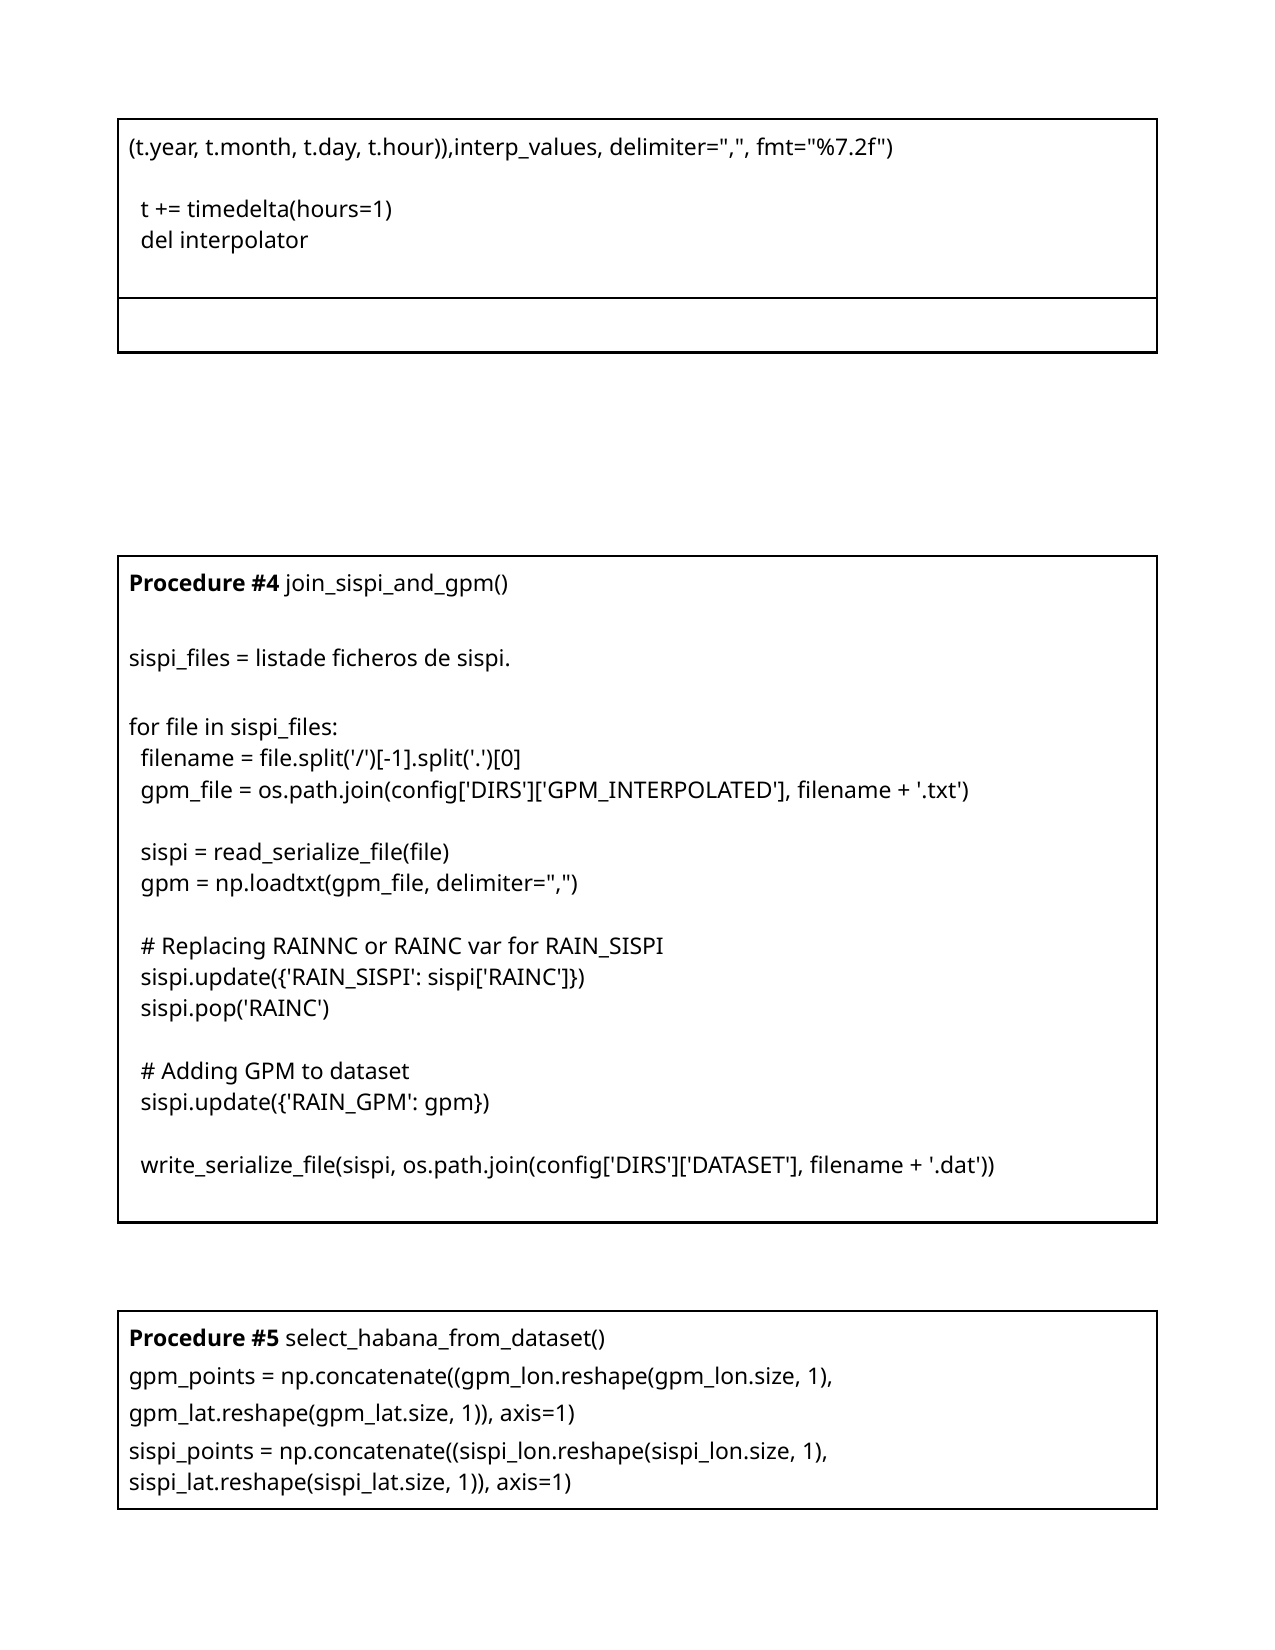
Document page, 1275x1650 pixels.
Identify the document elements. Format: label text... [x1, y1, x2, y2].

table_header Procedure #5 select_habana_from_dataset() gpm_points = np.concatenate((gpm_lon.reshape(gpm_lon.size, 1), gpm_lat.reshape(gpm_lat.size, 1)), axis=1) sispi_points = np.concatenate((sispi_lon.reshape(sispi_lon.size, 1), sispi_lat.reshape(sispi_lat.size, 1)), axis=1) [119, 1312, 1156, 1508]
table_header Procedure #4 join_sispi_and_gpm() sispi_files = listade ficheros de sispi. for file in sispi_files: filename = file.split('/')[-1].split('.')[0] gpm_file = os.path.join(config['DIRS']['GPM_INTERPOLATED'], filename + '.txt') sispi = read_serialize_file(file) gpm = np.loadtxt(gpm_file, delimiter=",") # Replacing RAINNC or RAINC var for RAIN_SISPI sispi.update({'RAIN_SISPI': sispi['RAINC']}) sispi.pop('RAINC') # Adding GPM to dataset sispi.update({'RAIN_GPM': gpm}) write_serialize_file(sispi, os.path.join(config['DIRS']['DATASET'], filename + '.dat')) [119, 557, 1156, 1221]
table_cell (t.year, t.month, t.day, t.hour)),interp_values, delimiter=",", fmt="%7.2f") t += timedelta(hours=1) del interpolator [119, 120, 1156, 297]
table_cell [119, 299, 1156, 351]
